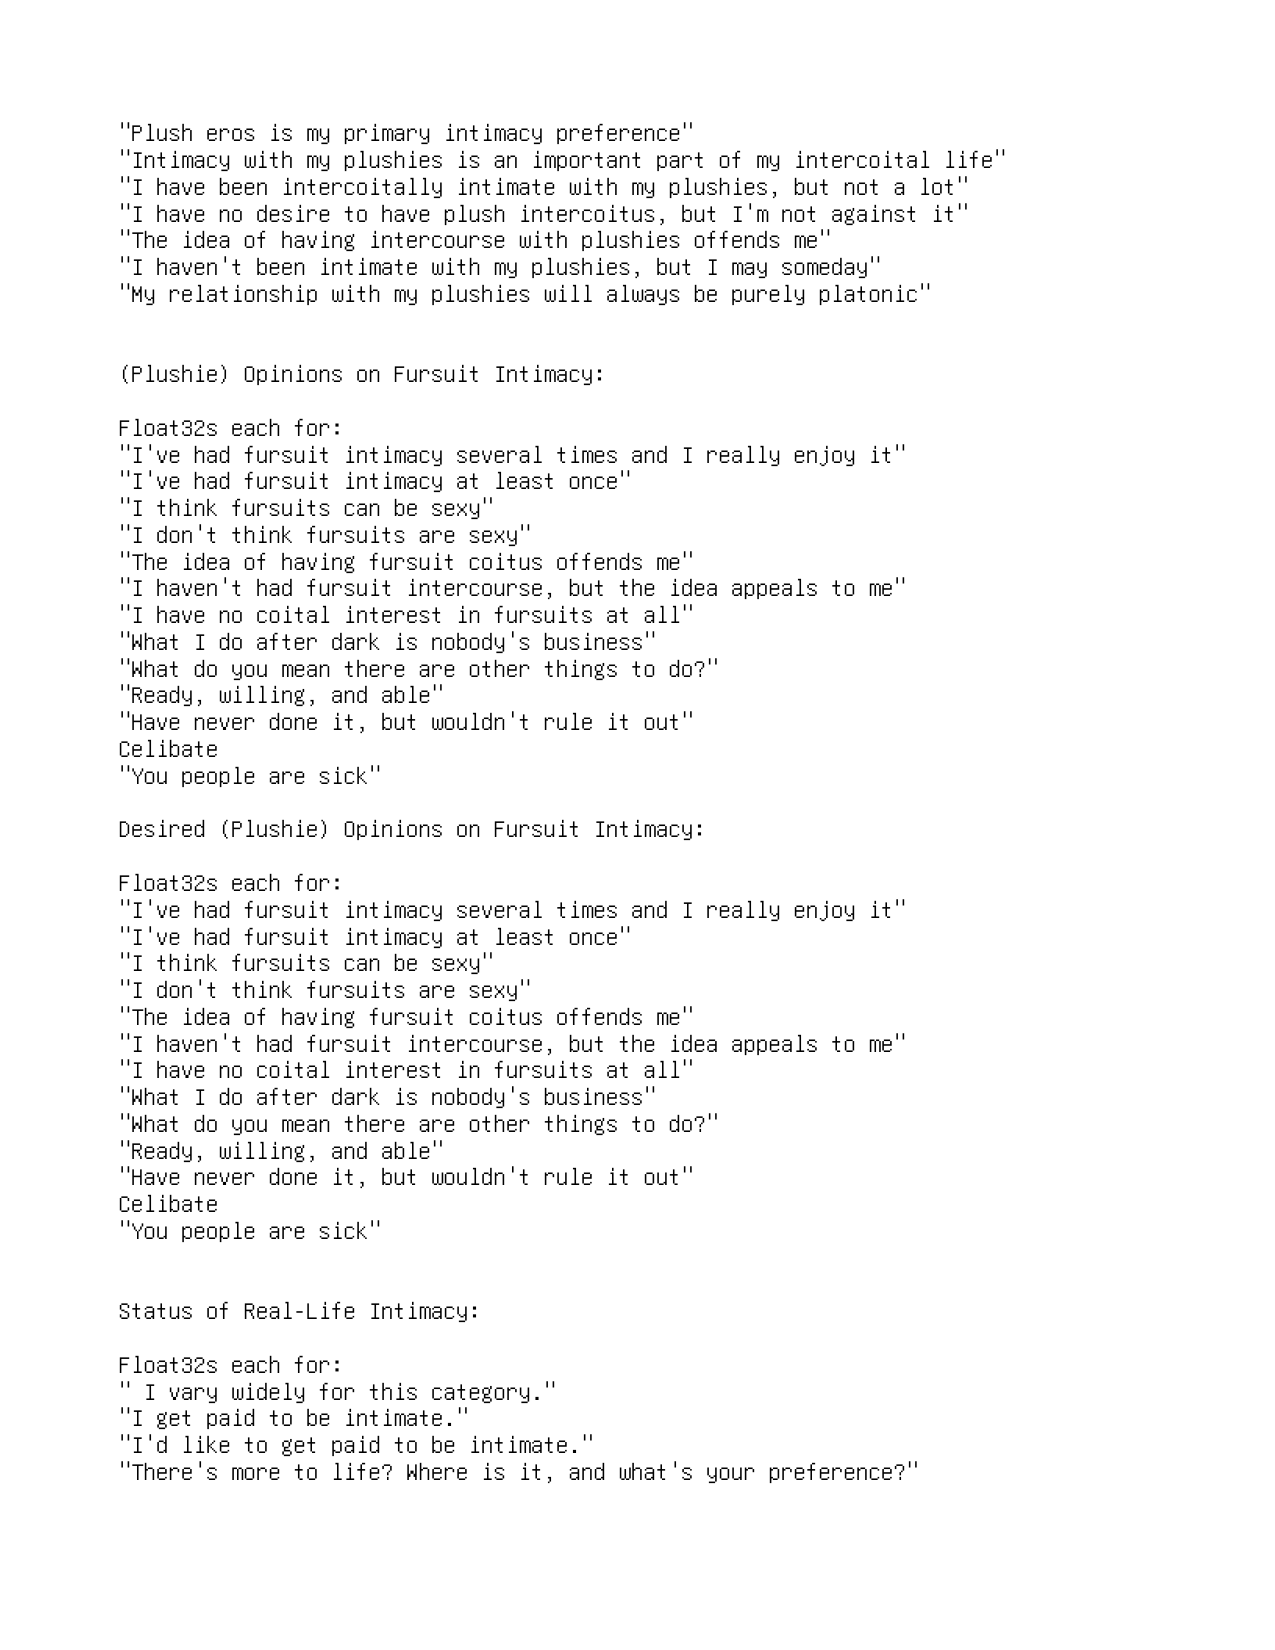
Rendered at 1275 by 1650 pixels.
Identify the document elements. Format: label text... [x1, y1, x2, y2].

text (Plushie) Opinions on Fursuit Intimacy: [118, 359, 1157, 386]
text "Have never done it, but wouldn't rule it out" [118, 1162, 1157, 1189]
text "I've had fursuit intimacy several times and I really enjoy it" [118, 894, 1157, 921]
text "I haven't been intimate with my plushies, but I may someday" [118, 252, 1157, 279]
text "I have no desire to have plush intercoitus, but I'm not against it" [118, 198, 1157, 225]
text "Plush eros is my primary intimacy preference" [118, 118, 1157, 145]
text "What do you mean there are other things to do?" [118, 653, 1157, 680]
text Float32s each for: [118, 413, 1157, 439]
text "I haven't had fursuit intercourse, but the idea appeals to me" [118, 573, 1157, 600]
text "I have no coital interest in fursuits at all" [118, 1055, 1157, 1082]
text Status of Real-Life Intimacy: [118, 1296, 1157, 1323]
text "I've had fursuit intimacy at least once" [118, 921, 1157, 948]
text "You people are sick" [118, 1216, 1157, 1242]
text "What do you mean there are other things to do?" [118, 1109, 1157, 1135]
text "What I do after dark is nobody's business" [118, 627, 1157, 653]
text Celibate [118, 1189, 1157, 1216]
text "I'd like to get paid to be intimate." [118, 1430, 1157, 1457]
text "The idea of having fursuit coitus offends me" [118, 1002, 1157, 1028]
text "I don't think fursuits are sexy" [118, 975, 1157, 1002]
text "Have never done it, but wouldn't rule it out" [118, 707, 1157, 734]
text "I have been intercoitally intimate with my plushies, but not a lot" [118, 172, 1157, 198]
text "Ready, willing, and able" [118, 680, 1157, 707]
text "You people are sick" [118, 761, 1157, 787]
text "What I do after dark is nobody's business" [118, 1082, 1157, 1109]
text "I've had fursuit intimacy several times and I really enjoy it" [118, 439, 1157, 466]
text Celibate [118, 734, 1157, 761]
text "There's more to life? Where is it, and what's your preference?" [118, 1457, 1157, 1483]
text "Intimacy with my plushies is an important part of my intercoital life" [118, 145, 1157, 172]
text " I vary widely for this category." [118, 1376, 1157, 1403]
text "I think fursuits can be sexy" [118, 948, 1157, 975]
text Float32s each for: [118, 1349, 1157, 1376]
text "I think fursuits can be sexy" [118, 493, 1157, 520]
text "The idea of having fursuit coitus offends me" [118, 546, 1157, 573]
text "I don't think fursuits are sexy" [118, 520, 1157, 546]
text Desired (Plushie) Opinions on Fursuit Intimacy: [118, 814, 1157, 841]
text "I have no coital interest in fursuits at all" [118, 600, 1157, 627]
text Float32s each for: [118, 868, 1157, 894]
text "Ready, willing, and able" [118, 1135, 1157, 1162]
text "I get paid to be intimate." [118, 1403, 1157, 1430]
text "My relationship with my plushies will always be purely platonic" [118, 279, 1157, 306]
text "I've had fursuit intimacy at least once" [118, 466, 1157, 493]
text "The idea of having intercourse with plushies offends me" [118, 225, 1157, 252]
text "I haven't had fursuit intercourse, but the idea appeals to me" [118, 1028, 1157, 1055]
